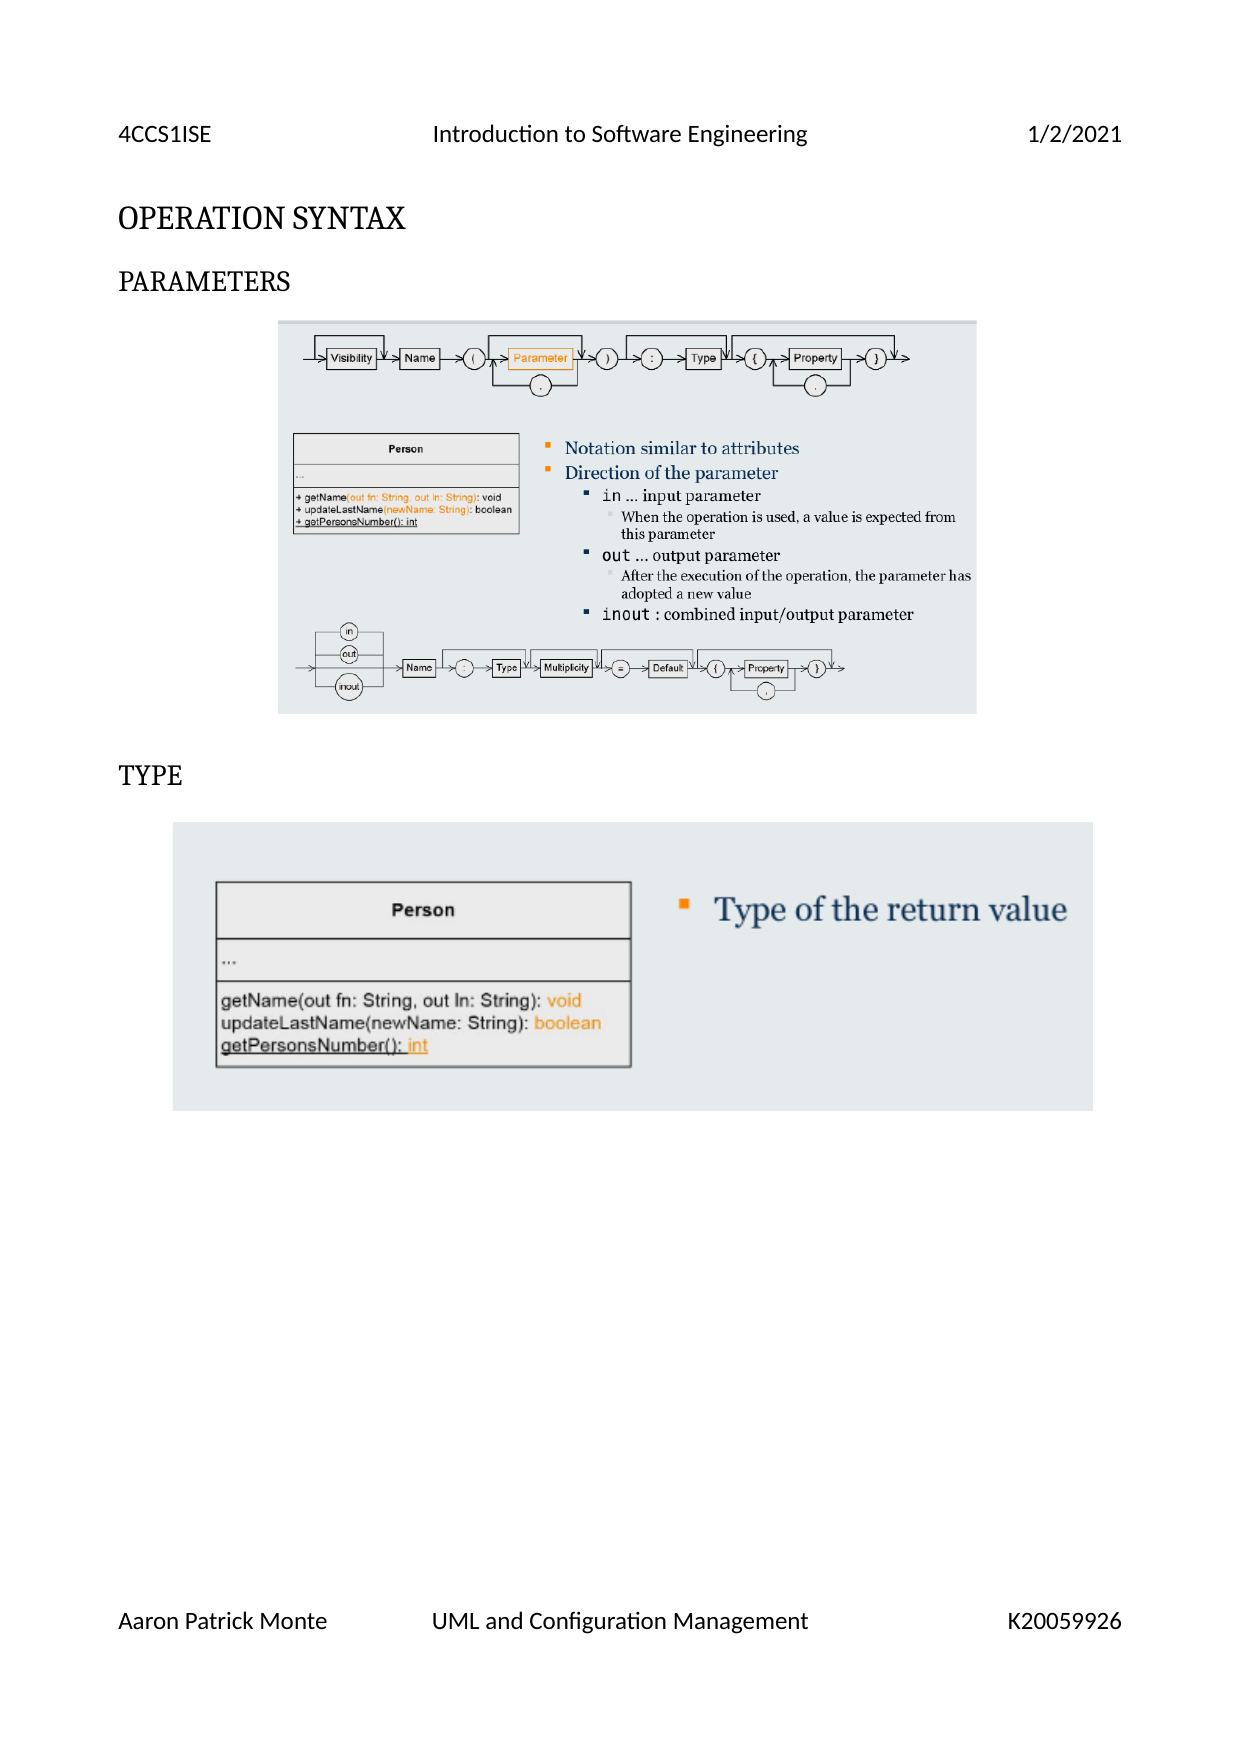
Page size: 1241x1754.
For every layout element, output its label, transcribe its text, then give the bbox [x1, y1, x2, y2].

subtitle Operation syntax [118, 199, 1122, 237]
subtitle Parameters [118, 264, 1122, 298]
subtitle Type [118, 758, 1122, 792]
picture [277, 320, 977, 714]
picture [172, 822, 1093, 1111]
